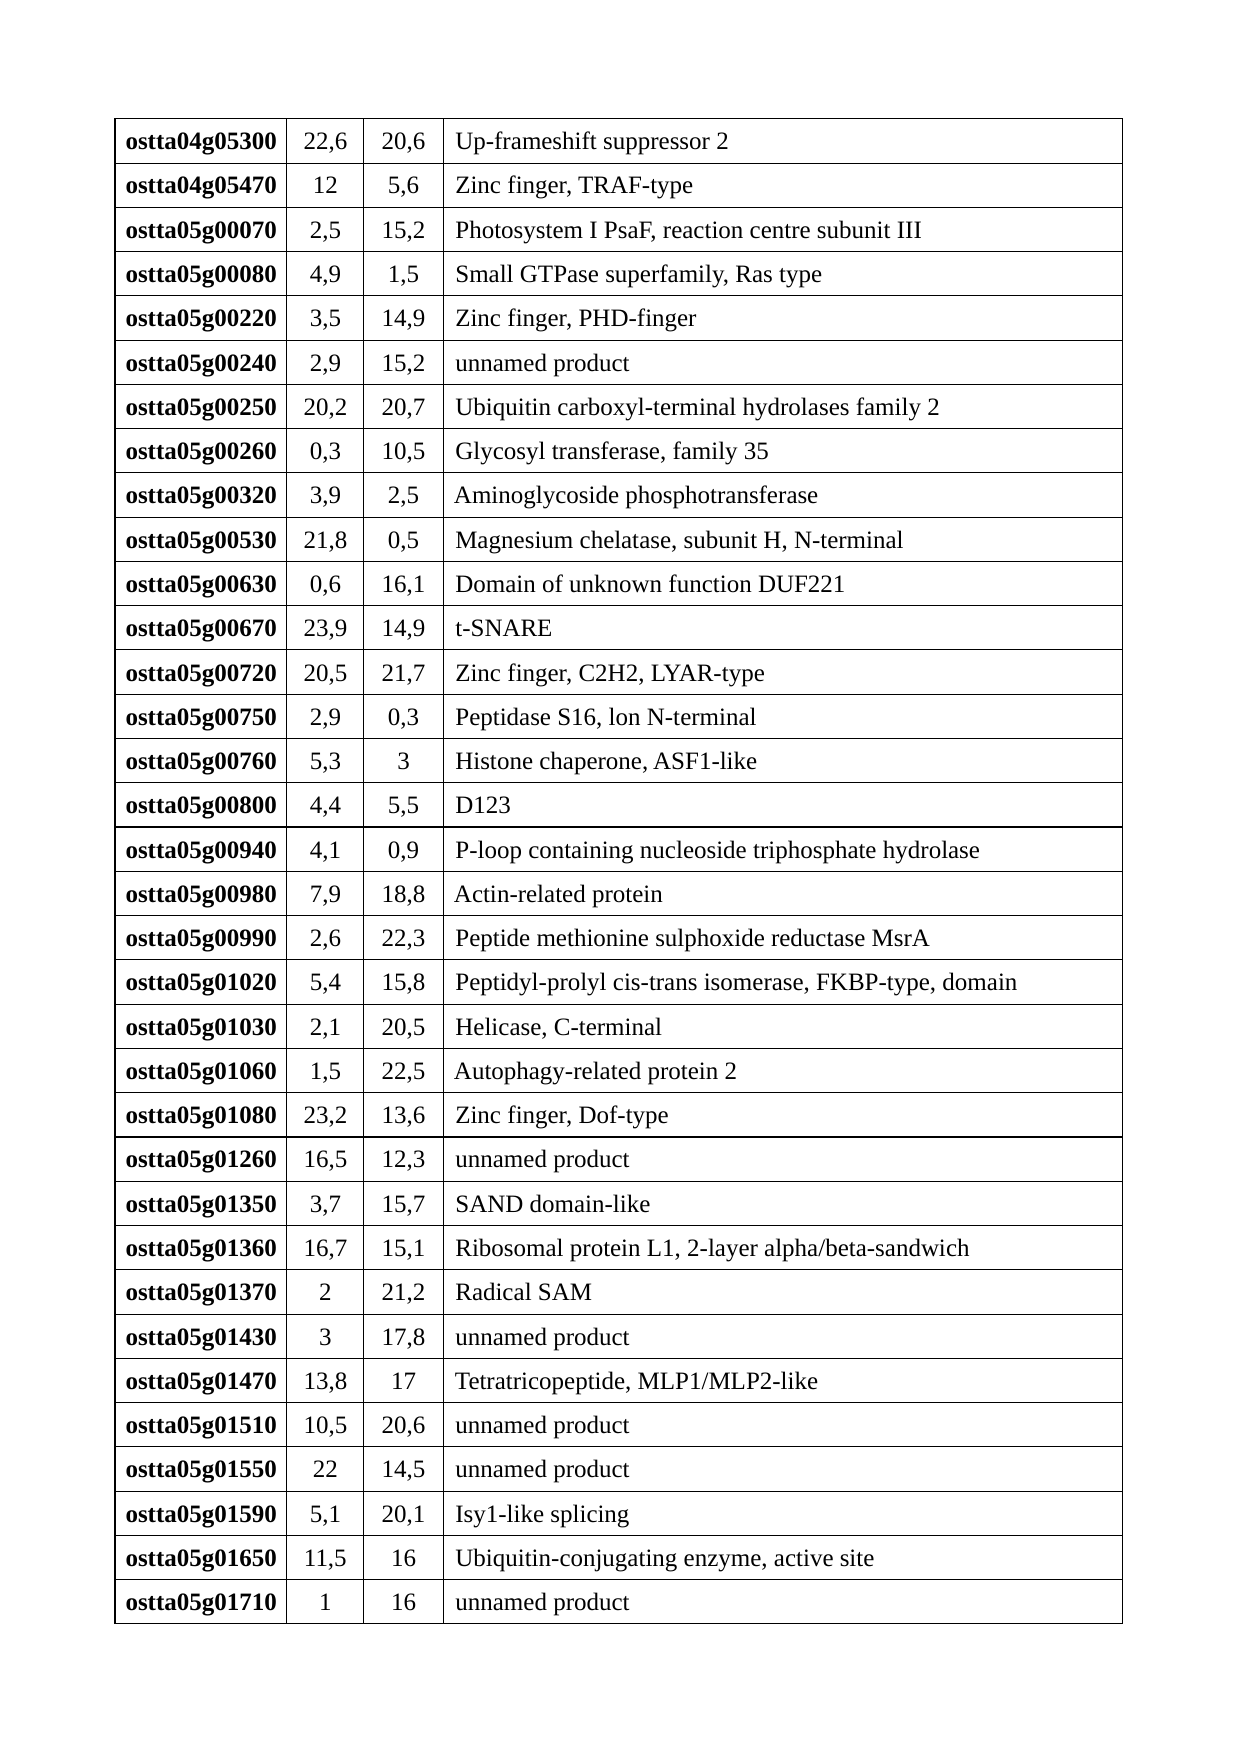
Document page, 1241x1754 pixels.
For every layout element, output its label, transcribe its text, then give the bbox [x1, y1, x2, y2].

table_cell 3 [364, 739, 443, 782]
table_cell 2,6 [287, 916, 363, 959]
table_cell ostta05g00990 [116, 916, 286, 959]
table_cell Ubiquitin carboxyl-terminal hydrolases family 2 [444, 385, 1122, 428]
table_cell [1123, 1446, 1240, 1491]
table_cell 0,9 [364, 828, 443, 871]
table_cell 7,9 [287, 872, 363, 915]
table_cell [1123, 1225, 1240, 1269]
table_cell 13,6 [364, 1093, 443, 1136]
table_cell ostta05g01550 [116, 1447, 286, 1491]
table_cell [1123, 1579, 1240, 1623]
table_cell unnamed product [444, 1580, 1122, 1623]
table_cell Ribosomal protein L1, 2-layer alpha/beta-sandwich [444, 1226, 1122, 1269]
table_cell ostta05g01060 [116, 1049, 286, 1092]
table_cell [1123, 251, 1240, 295]
table_cell 16 [364, 1536, 443, 1579]
table_cell Zinc finger, TRAF-type [444, 164, 1122, 207]
table_cell 20,1 [364, 1492, 443, 1535]
table_cell ostta05g01710 [116, 1580, 286, 1623]
table_cell ostta05g00720 [116, 650, 286, 694]
table_cell 15,8 [364, 960, 443, 1003]
table_cell 10,5 [287, 1403, 363, 1446]
table_cell ostta05g01360 [116, 1226, 286, 1269]
table_cell 15,1 [364, 1226, 443, 1269]
table_cell 21,2 [364, 1270, 443, 1313]
table_cell ostta05g01430 [116, 1315, 286, 1358]
table_cell [1123, 605, 1240, 649]
table_cell [1123, 163, 1240, 207]
table_cell [1123, 1181, 1240, 1225]
table_cell 10,5 [364, 429, 443, 472]
table_cell 2,5 [287, 208, 363, 251]
table_cell [1123, 1358, 1240, 1402]
table_cell ostta05g01370 [116, 1270, 286, 1313]
table_cell 16,7 [287, 1226, 363, 1269]
table_cell ostta05g00080 [116, 252, 286, 295]
table_cell 15,7 [364, 1182, 443, 1225]
table_cell 16,1 [364, 562, 443, 605]
table_cell 5,6 [364, 164, 443, 207]
table_cell 4,9 [287, 252, 363, 295]
table_cell Zinc finger, Dof-type [444, 1093, 1122, 1136]
table_cell 3,7 [287, 1182, 363, 1225]
table_cell 21,8 [287, 518, 363, 561]
table_cell 2,9 [287, 695, 363, 738]
table_cell 22,3 [364, 916, 443, 959]
table_cell SAND domain-like [444, 1182, 1122, 1225]
table_cell 20,5 [287, 650, 363, 694]
table_cell [1123, 517, 1240, 561]
table_cell 5,4 [287, 960, 363, 1003]
table_cell [1123, 1402, 1240, 1446]
table_cell Ubiquitin-conjugating enzyme, active site [444, 1536, 1122, 1579]
table_cell ostta05g01260 [116, 1138, 286, 1181]
table_cell ostta04g05470 [116, 164, 286, 207]
table_cell [1123, 1004, 1240, 1048]
table_cell ostta05g00980 [116, 872, 286, 915]
table_cell 16,5 [287, 1138, 363, 1181]
table_cell [1123, 649, 1240, 694]
table_cell 4,4 [287, 783, 363, 826]
table_cell Peptidase S16, lon N-terminal [444, 695, 1122, 738]
table_cell [1123, 207, 1240, 251]
table_cell 20,7 [364, 385, 443, 428]
table_cell 5,1 [287, 1492, 363, 1535]
table_cell Glycosyl transferase, family 35 [444, 429, 1122, 472]
table_cell ostta05g00070 [116, 208, 286, 251]
table_cell 22,5 [364, 1049, 443, 1092]
table_cell Peptidyl-prolyl cis-trans isomerase, FKBP-type, domain [444, 960, 1122, 1003]
table_cell ostta05g01080 [116, 1093, 286, 1136]
table_cell unnamed product [444, 1315, 1122, 1358]
table_cell 14,9 [364, 296, 443, 339]
table_cell [1123, 782, 1240, 826]
table_cell 0,3 [287, 429, 363, 472]
table_cell ostta05g01020 [116, 960, 286, 1003]
table_cell ostta05g00530 [116, 518, 286, 561]
table_cell [1123, 1314, 1240, 1358]
table_cell 20,6 [364, 119, 443, 162]
table_cell [1123, 561, 1240, 605]
table_cell [1123, 428, 1240, 472]
table_cell [1123, 1269, 1240, 1313]
table_cell 20,2 [287, 385, 363, 428]
table_cell Histone chaperone, ASF1-like [444, 739, 1122, 782]
table_cell 0,6 [287, 562, 363, 605]
table_cell ostta05g00760 [116, 739, 286, 782]
table_cell ostta05g01510 [116, 1403, 286, 1446]
table_cell 1 [287, 1580, 363, 1623]
table_cell Tetratricopeptide, MLP1/MLP2-like [444, 1359, 1122, 1402]
table_cell ostta05g00220 [116, 296, 286, 339]
table_cell 20,5 [364, 1005, 443, 1048]
table_cell 15,2 [364, 208, 443, 251]
table_cell [1123, 295, 1240, 339]
table_cell 14,9 [364, 606, 443, 649]
table_cell 12,3 [364, 1138, 443, 1181]
table_cell [1123, 694, 1240, 738]
table_cell ostta05g00750 [116, 695, 286, 738]
table_cell ostta05g01650 [116, 1536, 286, 1579]
table_cell Photosystem I PsaF, reaction centre subunit III [444, 208, 1122, 251]
table_cell [1123, 871, 1240, 915]
table_cell 17,8 [364, 1315, 443, 1358]
table_cell 2 [287, 1270, 363, 1313]
table_cell 15,2 [364, 341, 443, 384]
table_cell 13,8 [287, 1359, 363, 1402]
table_cell ostta05g00630 [116, 562, 286, 605]
table_cell Actin-related protein [444, 872, 1122, 915]
table_cell 23,2 [287, 1093, 363, 1136]
table_cell ostta05g00250 [116, 385, 286, 428]
table_cell 12 [287, 164, 363, 207]
table_cell 5,5 [364, 783, 443, 826]
table_cell ostta05g00240 [116, 341, 286, 384]
table_cell 23,9 [287, 606, 363, 649]
table_cell Peptide methionine sulphoxide reductase MsrA [444, 916, 1122, 959]
table_cell 2,9 [287, 341, 363, 384]
table_cell Aminoglycoside phosphotransferase [444, 473, 1122, 517]
table_cell 0,3 [364, 695, 443, 738]
table_cell ostta05g00670 [116, 606, 286, 649]
table_cell [1123, 1092, 1240, 1136]
table_cell 16 [364, 1580, 443, 1623]
table_cell 1,5 [287, 1049, 363, 1092]
table_cell Isy1-like splicing [444, 1492, 1122, 1535]
table_cell ostta05g01470 [116, 1359, 286, 1402]
table_cell Radical SAM [444, 1270, 1122, 1313]
table_cell [1123, 1048, 1240, 1092]
table_cell Magnesium chelatase, subunit H, N-terminal [444, 518, 1122, 561]
table_cell [1123, 738, 1240, 782]
table_cell 5,3 [287, 739, 363, 782]
table_cell 2,5 [364, 473, 443, 517]
table_cell [1123, 384, 1240, 428]
table_cell [1123, 340, 1240, 384]
table_cell Helicase, C-terminal [444, 1005, 1122, 1048]
table_cell ostta05g00940 [116, 828, 286, 871]
table_cell [1123, 1491, 1240, 1535]
table_cell ostta05g00260 [116, 429, 286, 472]
table_cell Autophagy-related protein 2 [444, 1049, 1122, 1092]
table_cell 0,5 [364, 518, 443, 561]
table_cell 4,1 [287, 828, 363, 871]
table_cell 3,9 [287, 473, 363, 517]
table_cell unnamed product [444, 1403, 1122, 1446]
table_cell 20,6 [364, 1403, 443, 1446]
table_cell Zinc finger, PHD-finger [444, 296, 1122, 339]
table_cell unnamed product [444, 1447, 1122, 1491]
table_cell 18,8 [364, 872, 443, 915]
table_cell ostta04g05300 [116, 119, 286, 162]
table_cell D123 [444, 783, 1122, 826]
table_cell Up-frameshift suppressor 2 [444, 119, 1122, 162]
table_cell 3 [287, 1315, 363, 1358]
table_cell ostta05g00800 [116, 783, 286, 826]
table_cell 17 [364, 1359, 443, 1402]
table_cell [1123, 1136, 1240, 1181]
table_cell ostta05g01030 [116, 1005, 286, 1048]
table_cell ostta05g00320 [116, 473, 286, 517]
table_cell 14,5 [364, 1447, 443, 1491]
table_cell ostta05g01350 [116, 1182, 286, 1225]
table_cell [1123, 959, 1240, 1003]
table_cell 22 [287, 1447, 363, 1491]
table_cell unnamed product [444, 341, 1122, 384]
table_cell unnamed product [444, 1138, 1122, 1181]
table_cell 1,5 [364, 252, 443, 295]
table_cell ostta05g01590 [116, 1492, 286, 1535]
table_cell Zinc finger, C2H2, LYAR-type [444, 650, 1122, 694]
table_cell 21,7 [364, 650, 443, 694]
table_cell P-loop containing nucleoside triphosphate hydrolase [444, 828, 1122, 871]
table_cell Small GTPase superfamily, Ras type [444, 252, 1122, 295]
table_cell 11,5 [287, 1536, 363, 1579]
table_cell [1123, 1535, 1240, 1579]
table_cell 2,1 [287, 1005, 363, 1048]
table_cell [1123, 915, 1240, 959]
table_cell Domain of unknown function DUF221 [444, 562, 1122, 605]
table_cell [1123, 472, 1240, 517]
table_cell [1123, 826, 1240, 871]
table_cell 3,5 [287, 296, 363, 339]
table_cell 22,6 [287, 119, 363, 162]
table_cell [1123, 118, 1240, 162]
table_cell t-SNARE [444, 606, 1122, 649]
